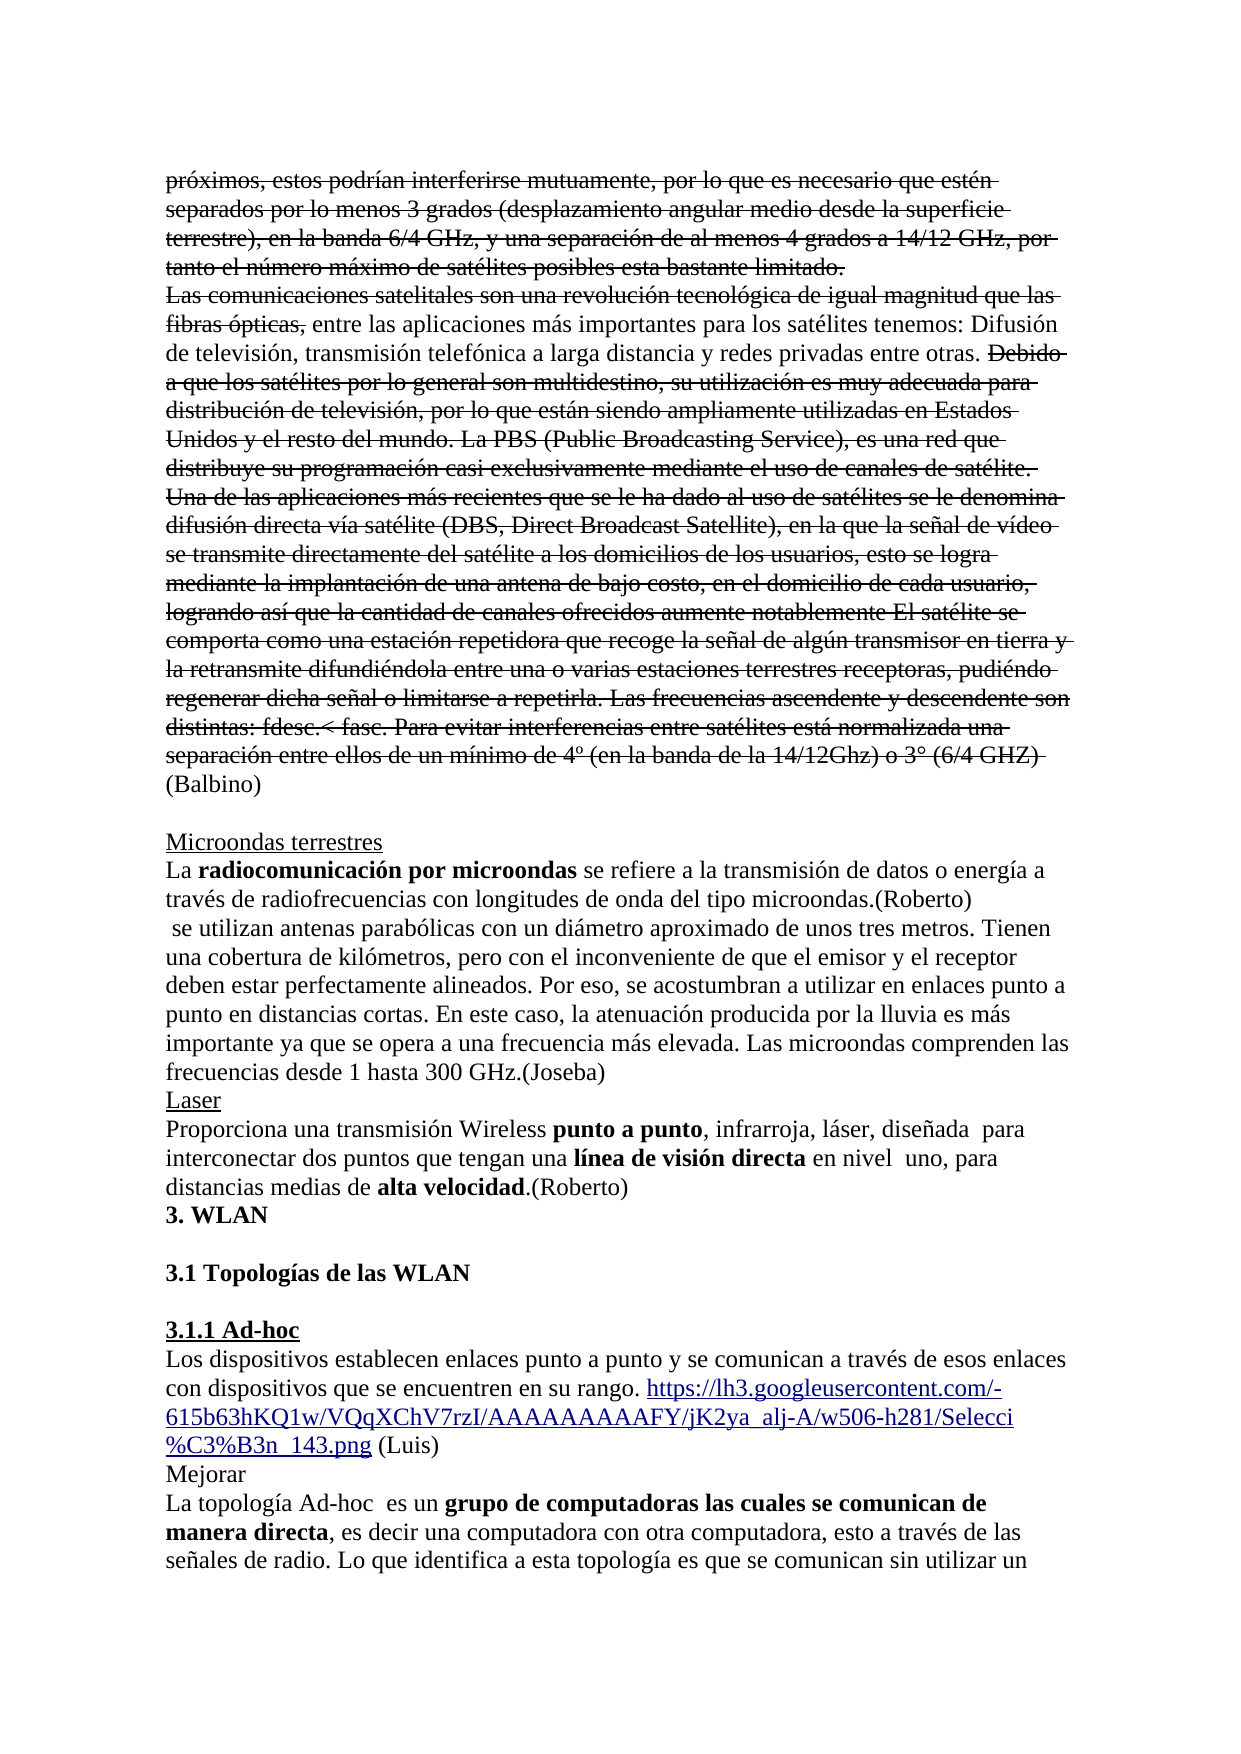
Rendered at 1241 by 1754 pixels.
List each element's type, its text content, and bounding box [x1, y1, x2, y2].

text Microondas por satélite A diferencia de las microondas terrestres, las microondas por satélite lo que hacen básicamente, es retransmitir información, se usa también como enlace entre dos o más transmisores / receptores terrestres, denominados estaciones base. se hacen enlaces entre dos o más estaciones terrestres que se denominan estaciones base. El satélite recibe la señal (denominada señal ascendente) en una banda de frecuencia, la amplifica y la retransmite en otra banda (señal descendente). Cada satélite opera en unas bandas concretas. Las fronteras frecuenciales de las microondas, tanto terrestres como por satélite, con los infrarrojos y las ondas de radio de alta frecuencia se mezclan bastante, así que pueden haber interferencias con las comunicaciones en determinadas frecuencias. Infrarrojos: se enlazan transmisores y receptores que modulan la luz infrarroja no coherente. Deben estar alineados directamente o con una reflexión en una superficie. No pueden atravesar las paredes. Los infrarrojos van desde 300 GHz hasta 384 THz.(Joseba) El satélite funciona como un espejo sobre el cual la señal rebota, su principal función es la de amplificar la señal, corregirla y retransmitirla a una o más antenas ubicadas en la tierra. Los satélites geoestacionarios (es decir permanecen inmóviles para un observador ubicado en la tierra), operan en una serie de frecuencias llamadas transponders, es importante que los satélites se mantengan en una órbita geoestacionaria, porque de lo contrario estos perderían su alineación con respecto a las antenas ubicadas en la tierra. Como se mencionó anteriormente la transmisión satelital, puede ser usada para proporcionar una comunicación punto a punto entre dos antenas terrestres alejadas entre si, o para conectar una estación base transmisora con un conjunto de receptores terrestres. si dos satélites utilizan la misma banda de frecuencias y se encuentran lo suficientemente próximos, estos podrían interferirse mutuamente, por lo que es necesario que estén separados por lo menos 3 grados (desplazamiento angular medio desde la superficie terrestre), en la banda 6/4 GHz, y una separación de al menos 4 grados a 14/12 GHz, por tanto el número máximo de satélites posibles esta bastante limitado. Las comunicaciones satelitales son una revolución tecnológica de igual magnitud que las fibras ópticas, entre las aplicaciones más importantes para los satélites tenemos: Difusión de televisión, transmisión telefónica a larga distancia y redes privadas entre otras. Debido a que los satélites por lo general son multidestino, su utilización es muy adecuada para distribución de televisión, por lo que están siendo ampliamente utilizadas en Estados Unidos y el resto del mundo. La PBS (Public Broadcasting Service), es una red que distribuye su programación casi exclusivamente mediante el uso de canales de satélite. Una de las aplicaciones más recientes que se le ha dado al uso de satélites se le denomina difusión directa vía satélite (DBS, Direct Broadcast Satellite), en la que la señal de vídeo se transmite directamente del satélite a los domicilios de los usuarios, esto se logra mediante la implantación de una antena de bajo costo, en el domicilio de cada usuario, logrando así que la cantidad de canales ofrecidos aumente notablemente El satélite se comporta como una estación repetidora que recoge la señal de algún transmisor en tierra y la retransmite difundiéndola entre una o varias estaciones terrestres receptoras, pudiéndo regenerar dicha señal o limitarse a repetirla. Las frecuencias ascendente y descendente son distintas: fdesc.< fasc. Para evitar interferencias entre satélites está normalizada una separación entre ellos de un mínimo de 4º (en la banda de la 14/12Ghz) o 3° (6/4 GHZ) (Balbino) Microondas terrestres La radiocomunicación por microondas se refiere a la transmisión de datos o energía a través de radiofrecuencias con longitudes de onda del tipo microondas.(Roberto) se utilizan antenas parabólicas con un diámetro aproximado de unos tres metros. Tienen una cobertura de kilómetros, pero con el inconveniente de que el emisor y el receptor deben estar perfectamente alineados. Por eso, se acostumbran a utilizar en enlaces punto a punto en distancias cortas. En este caso, la atenuación producida por la lluvia es más importante ya que se opera a una frecuencia más elevada. Las microondas comprenden las frecuencias desde 1 hasta 300 GHz.(Joseba) Laser Proporciona una transmisión Wireless punto a punto, infrarroja, láser, diseñada para interconectar dos puntos que tengan una línea de visión directa en nivel uno, para distancias medias de alta velocidad.(Roberto) 3. WLAN 3.1 Topologías de las WLAN 3.1.1 Ad-hoc Los dispositivos establecen enlaces punto a punto y se comunican a través de esos enlaces con dispositivos que se encuentren en su rango. https://lh3.googleusercontent.com/-615b63hKQ1w/VQqXChV7rzI/AAAAAAAAAFY/jK2ya_alj-A/w506-h281/Selecci%C3%B3n_143.png (Luis) Mejorar La topología Ad-hoc es un grupo de computadoras las cuales se comunican de manera directa, es decir una computadora con otra computadora, esto a través de las señales de radio. Lo que identifica a esta topología es que se comunican sin utilizar un punto de acceso. Las redes Ad-hoc son comunicaciones ‘punto a punto’.(Joseba)El modo Bridge (o repetidor) nos permite interconectar dispositivos wifi que se comunican entre sí mediante wireless. Para que nos hagamos una idea aproximada, vendria a ser como los repetidores de telefonia móvil. A partir de una señal original podemos ir añadiendo repetidores de manera que podemos http://2.bp.blogspot.com/-wXlnbwaa4CA/UTC7B439C5I/AAAAAAAAADU/ZCVk0SByR4I/s1600/adhocnet.png (Joseba) 3.1.2 Infraestructura Un dispositivo se encarga de centralizar las comunicaciones, a este dispositivo se le denomina Punto de Acceso (AP ó Access Point). Los dispositivos cliente se conectan a los AP en lo que se denominan células???, y pueden intercambiar información con dispositivos conectados a su mismo AP (siempre a través de éste). Por lo tanto, no tienen que encontrarse en el rango de alcance para poder comunicarse. Al ser una comunicación centralizada, si se cae el AP ninguno de los dispositivos podrá comunicarse entre sí. https://plus.google.com/u/0/photos/115779892779560722937/albums/6127876735757972113/6127876737084055490?sqi=107208296327314632208&sqsi=53f9c525-262d-42ba-9a6a-8bef6491c21f (Luis) La infraestructura de una red de datos, es la parte más importante de toda nuestra operación como administradores, dado que si nuestra estructura de medio de transporte es débil y no lo conocemos, por lo tanto nuestra red de datos no puede tener un nivel alto de confiabilidad. Es aquella en la que los ordenadores provistos de tarjetas de red inalámbrica trabajan en orden jerárquico, por el que uno de los ordenadores de la red es el punto de enlace entre todos los PC de la misma red.(Joseba) Mejorar 3.1.3 Mesh Es el siguiente paso en las topologías inalámbricas. Se descentraliza la comunicación y los dispositivos que intervienen en la comunicación pueden compartir recursos. Si se cae un nodo, no afecta a toda la red. https://lh3.googleusercontent.com/-a5xjfTzAJn4/VQqY516W4eI/AAAAAAAAAGY/DkIzfKaIFsY/w506-h281/Selecci%C3%B3n_145.png (Luis) Mejorar 3.2 Estándares El estándar 'IEEE 802.11' define el uso de los dos niveles inferiores de la arquitectura OSI (capas física y de enlace de datos), especificando sus normas de funcionamiento en una WLAN. Los protocolos de la rama 802.x definen la tecnología de redes de área local y redes de área metropolitana.(Roberto) 3.2.1 IEEE 802.11a La revisión 802.11a fue aprobada en 1999. El estándar 802.11a utiliza el mismo juego de protocolos de base que el estándar original, opera en la banda de 5 GHz y utiliza 52 subportadoras orthogonal frequency-division multiplexing (OFDM) con una velocidad máxima de 54 Mbit/s, lo que lo hace un estándar práctico para redes inalámbricas con velocidades reales de aproximadamente 20 Mbit/s.La velocidad de datos se reduce a 48, 36, 24, 18, 12, 9 o 6 Mbit/s en caso necesario. 802.11a tiene 12 canales sin solapa, 8 para red inalámbrica y 4 para conexiones punto a punto. No puede interoperar con equipos del estándar 802.11b, excepto si se dispone de equipos que implementen ambos estándares.(Roberto) 3.2.2 IEEE 802.11b Tiene una velocidad máxima de transmisión de 11 Mbps y utiliza el mismo método de acceso definido en el estándar original CSMA/CA. Funciona en la banda de 2,4 GHz. Debido al espacio ocupado por la codificación del protocolo CSMA/CA, en la práctica, la velocidad máxima de transmisión con este estándar es de aproximadamente 5,9 Mbit/s sobre TCP y 7,1 Mbit/s sobre UDP. (Óliver) IEEE 802.11b-1999 o 802.11b, es una modificación de la Norma IEEE 802.11 que amplia la tasa de transferencia hasta los 11 Mbit/s usando la misma banda de 2.4 GHz. Estas especificaciones bajo el nombre comercial de Wi-Fi han sido implantadas en todo el mundo.(Roberto) 3.2.3 IEEE 802.11g En junio de 2003, se ratificó un tercer estándar de modulación: 802.11g, que es la evolución de 802.11b. Este utiliza la banda de 2,4 Ghz (al igual que 802.11b) pero opera a una velocidad teórica máxima de 54 Mbit/s, que en promedio es de 22,0 Mbit/s de velocidad real de transferencia, similar a la del estándar 802.11a.(Roberto) Es la evolución de 802.11b. Este utiliza la banda de 2,4 Ghz pero opera a una velocidad teórica máxima de 54 Mbit/s, que en promedio es de 22,0 Mbit/s de velocidad real de transferencia, similar a la del estándar 802.11a. (Óliver) 3.2.4 IEEE 802.11n Es una propuesta de modificación al estándar IEEE 802.11-2007 para mejorar significativamente el rendimiento de la red más allá de los estándares anteriores, tales como 802.11b y 802.11g, con un incremento significativo en la velocidad máxima de transmisión de 54 Mbps a un máximo de 600 Mbps. (Elliot) Actualmente la capa física soporta una velocidad de 300Mbps, con el uso de dos flujos espaciales en un canal de 40 MHz (Elliot) Las antenas WiFi 802.11n introducen varias mejoras a las capas 802.11 PHY (radio) y MAC que resultan en mejor throughput y confiabilidad para redes inalámbricas. Entre estas mejoras se incluye: [165, 165, 1075, 1574]
